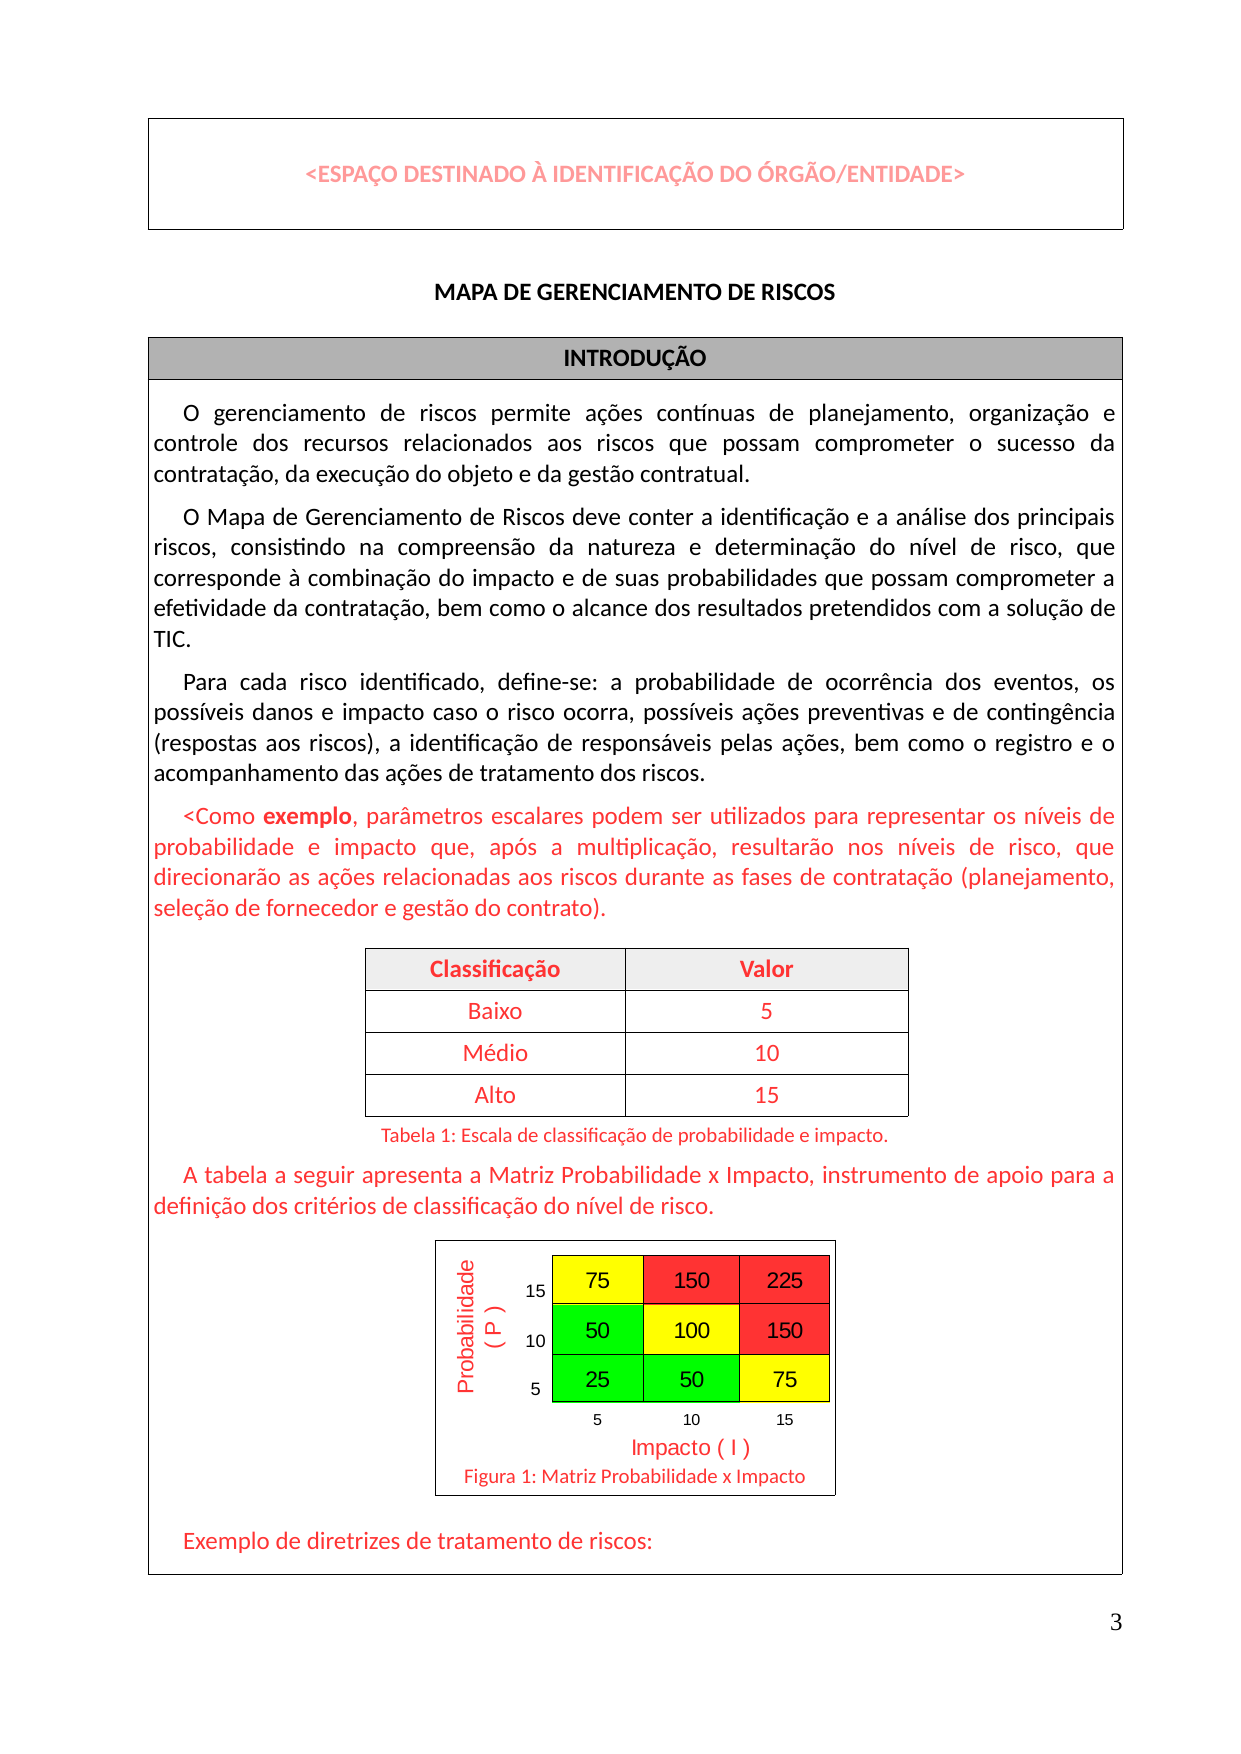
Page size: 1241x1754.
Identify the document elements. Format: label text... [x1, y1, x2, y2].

table_cell Médio [366, 1033, 625, 1074]
table_header Classificação [366, 949, 625, 989]
text MAPA DE GERENCIAMENTO DE RISCOS [148, 276, 1122, 306]
table_cell 10 [626, 1033, 908, 1074]
table_cell Alto [366, 1075, 625, 1116]
table_header INTRODUÇÃO [149, 338, 1122, 379]
table_cell 5 [626, 991, 908, 1032]
table_cell O gerenciamento de riscos permite ações contínuas de planejamento, organização e controle dos recursos relacionados aos riscos que possam comprometer o sucesso da contratação, da execução do objeto e da gestão contratual. O Mapa de Gerenciamento de Riscos deve conter a identificação e a análise dos principais riscos, consistindo na compreensão da natureza e determinação do nível de risco, que corresponde à combinação do impacto e de suas probabilidades que possam comprometer a efetividade da contratação, bem como o alcance dos resultados pretendidos com a solução de TIC. Para cada risco identificado, define-se: a probabilidade de ocorrência dos eventos, os possíveis danos e impacto caso o risco ocorra, possíveis ações preventivas e de contingência (respostas aos riscos), a identificação de responsáveis pelas ações, bem como o registro e o acompanhamento das ações de tratamento dos riscos. <Como exemplo, parâmetros escalares podem ser utilizados para representar os níveis de probabilidade e impacto que, após a multiplicação, resultarão nos níveis de risco, que direcionarão as ações relacionadas aos riscos durante as fases de contratação (planejamento, seleção de fornecedor e gestão do contrato). Tabela 1: Escala de classificação de probabilidade e impacto. A tabela a seguir apresenta a Matriz Probabilidade x Impacto, instrumento de apoio para a definição dos critérios de classificação do nível de risco. Exemplo de diretrizes de tratamento de riscos: O produto da probabilidade pelo impacto de cada risco deve se enquadrar em uma região da matriz probabilidade x impacto. Caso o risco enquadre-se na região verde, seu nível de risco é entendido como baixo, logo admite-se a aceitação ou adoção das medidas preventivas. Se estiver na região amarela, entende-se como médio; e se estiver na região vermelha, entende-se como nível de risco alto. Nos casos de riscos classificados como médio e alto, deve-se adotar obrigatoriamente as medidas preventivas previstas. O gerenciamento de riscos deve ser realizado em harmonia com a Política de Gestão de Riscos do órgão prevista na Instrução Normativa Conjunta MP/CGU nº 1, de 10 de maio de 2016>. Referência: Art. 38 IN SGD/ME nº 1, de 2019. [149, 380, 1122, 1574]
table_cell Baixo [366, 991, 625, 1032]
table_cell 15 [626, 1075, 908, 1116]
table_header Valor [626, 949, 908, 989]
